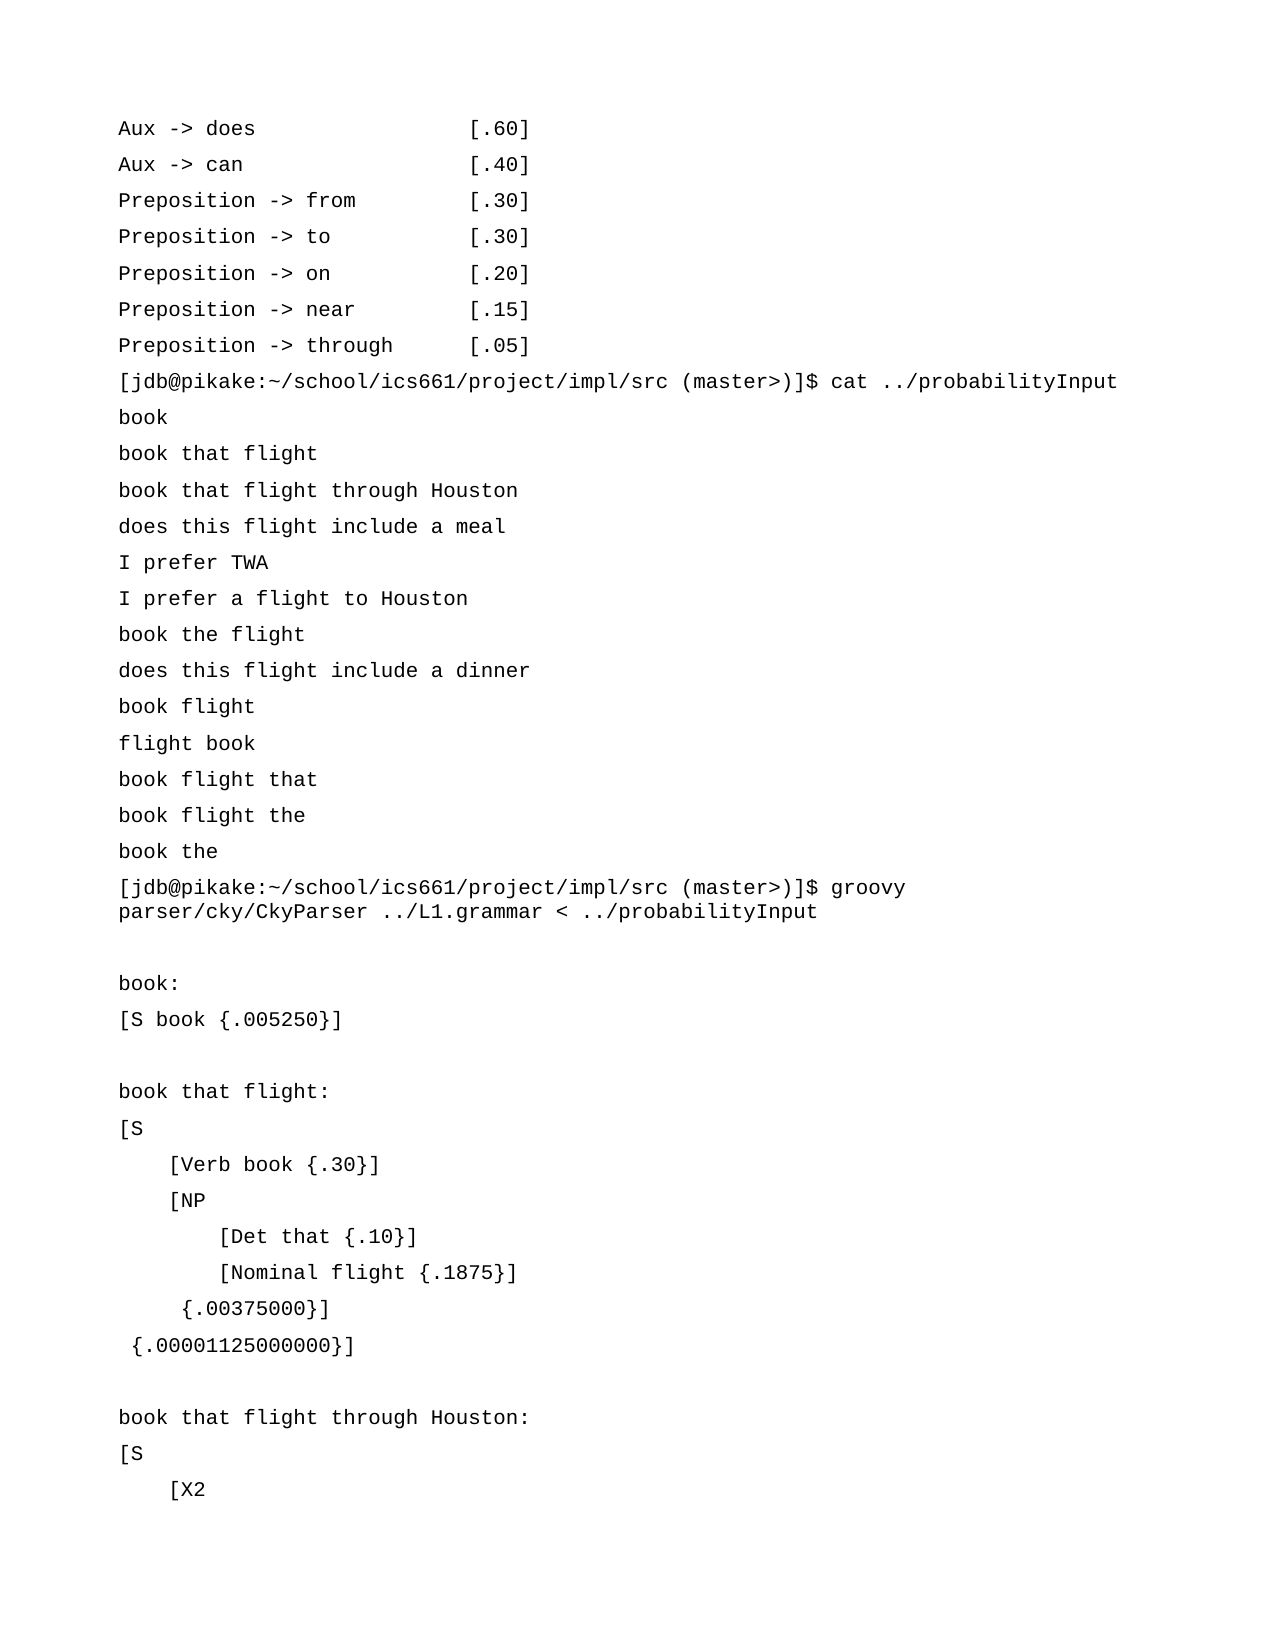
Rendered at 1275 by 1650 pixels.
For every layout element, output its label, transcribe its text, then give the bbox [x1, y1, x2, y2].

text book flight that [118, 769, 1157, 792]
text [Verb book {.30}] [118, 1154, 1157, 1177]
text Preposition -> through [.05] [118, 335, 1157, 359]
text book the [118, 841, 1157, 865]
text [Nominal flight {.1875}] [118, 1262, 1157, 1286]
text [S [118, 1118, 1157, 1141]
text I prefer TWA [118, 552, 1157, 576]
text book that flight through Houston [118, 479, 1157, 503]
text Aux -> does [.60] [118, 118, 1157, 142]
text [NP [118, 1190, 1157, 1214]
text Preposition -> to [.30] [118, 227, 1157, 250]
text Preposition -> near [.15] [118, 299, 1157, 322]
text {.00375000}] [118, 1298, 1157, 1322]
text book that flight: [118, 1082, 1157, 1105]
text [jdb@pikake:~/school/ics661/project/impl/src (master>)]$ groovy parser/cky/CkyParser ../L1.grammar < ../probabilityInput [118, 877, 1157, 924]
text book that flight [118, 443, 1157, 467]
text book the flight [118, 624, 1157, 648]
text book flight the [118, 805, 1157, 828]
text [S [118, 1443, 1157, 1467]
text I prefer a flight to Houston [118, 588, 1157, 612]
text {.00001125000000}] [118, 1334, 1157, 1358]
text [jdb@pikake:~/school/ics661/project/impl/src (master>)]$ cat ../probabilityInput [118, 371, 1157, 395]
text Preposition -> from [.30] [118, 190, 1157, 214]
text [X2 [118, 1479, 1157, 1503]
text book flight [118, 696, 1157, 720]
text Aux -> can [.40] [118, 154, 1157, 178]
text Preposition -> on [.20] [118, 263, 1157, 286]
text book [118, 407, 1157, 431]
text does this flight include a dinner [118, 660, 1157, 684]
text book that flight through Houston: [118, 1407, 1157, 1431]
text flight book [118, 733, 1157, 756]
text does this flight include a meal [118, 516, 1157, 539]
text [Det that {.10}] [118, 1226, 1157, 1250]
text book: [118, 973, 1157, 997]
text [S book {.005250}] [118, 1009, 1157, 1033]
